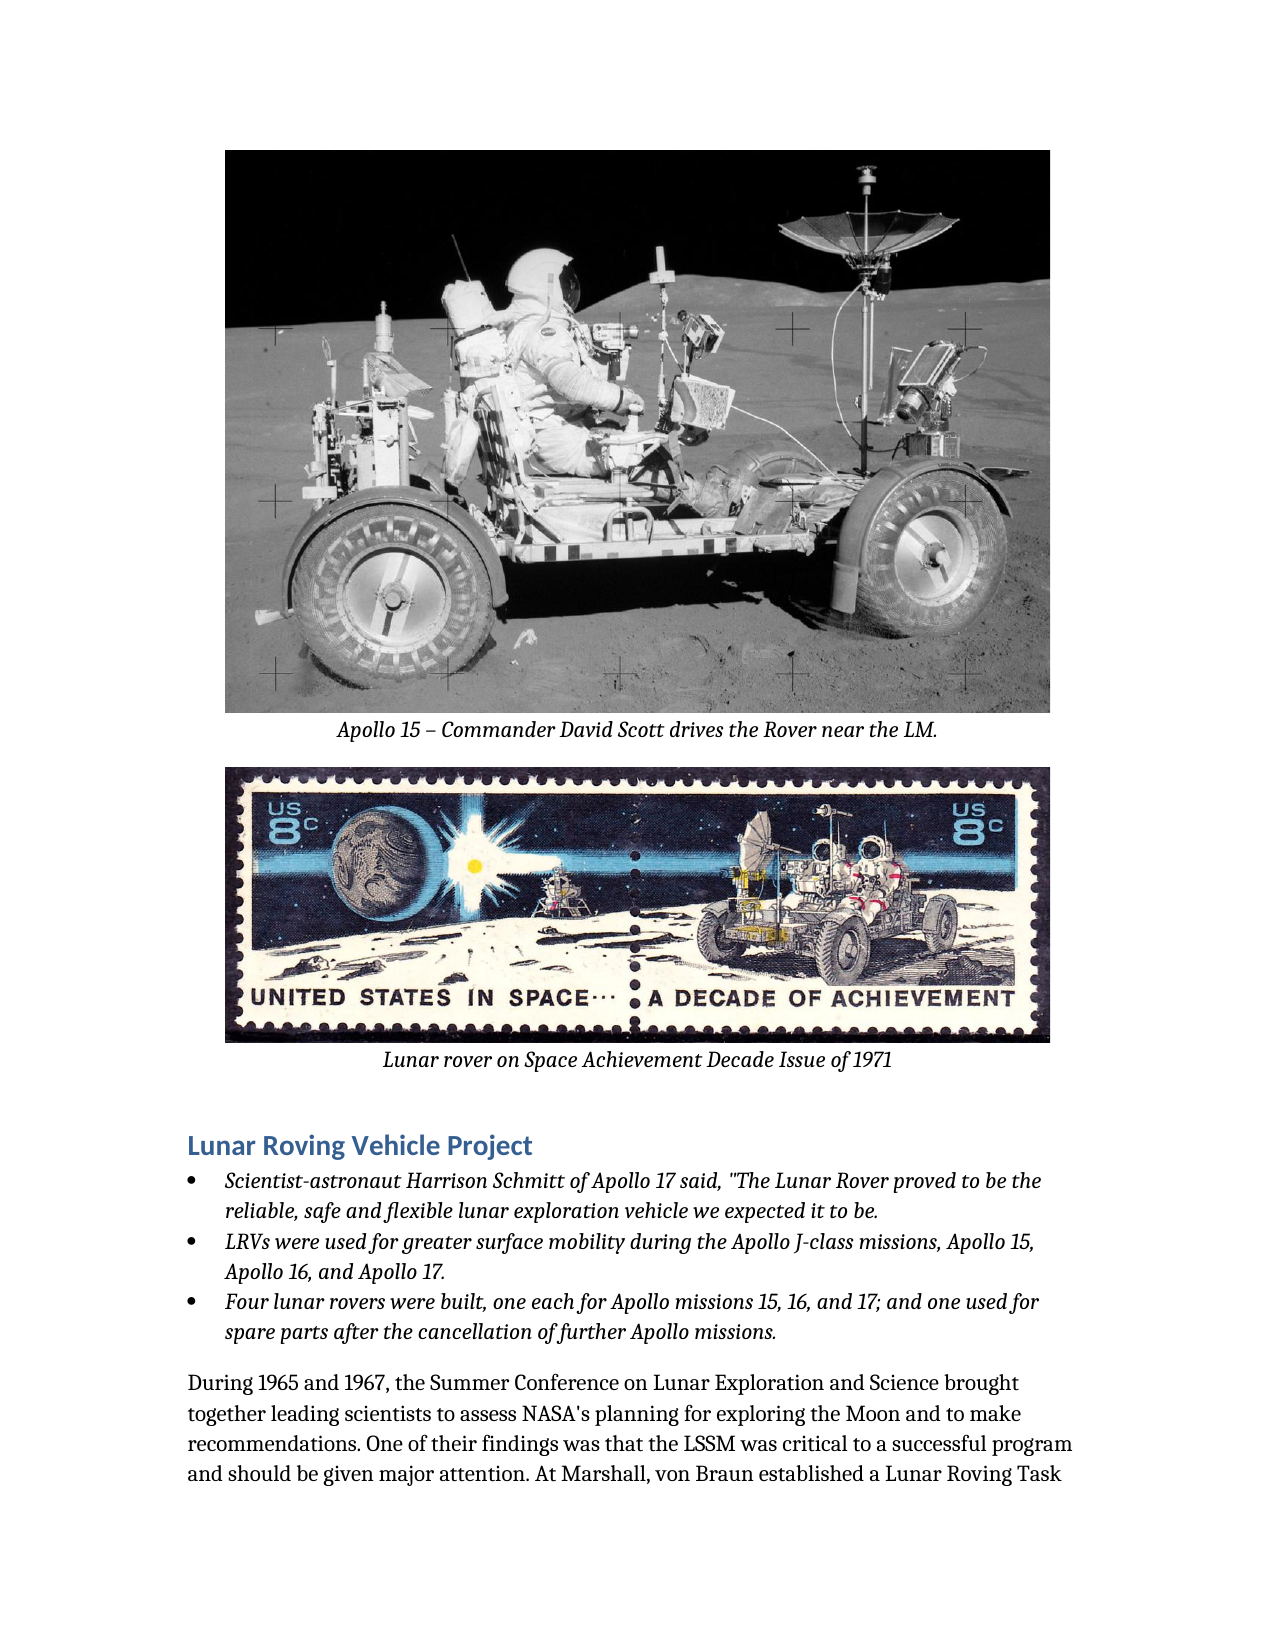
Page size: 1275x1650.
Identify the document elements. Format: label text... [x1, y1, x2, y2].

subtitle Lunar Roving Vehicle Project [187, 1127, 1087, 1163]
text Lunar rover on Space Achievement Decade Issue of 1971 [187, 767, 1087, 1073]
text Apollo 15 – Commander David Scott drives the Rover near the LM. [187, 150, 1087, 743]
picture [225, 150, 1050, 713]
text During 1965 and 1967, the Summer Conference on Lunar Exploration and Science brought together leading scientists to assess NASA's planning for exploring the Moon and to make recommendations. One of their findings was that the LSSM was critical to a successful program and should be given major attention. At Marshall, von Braun established a Lunar Roving Task [187, 1370, 1087, 1487]
list Scientist-astronaut Harrison Schmitt of Apollo 17 said, "The Lunar Rover proved to be the reliable, safe and flexible lunar exploration vehicle we expected it to be. [187, 1168, 1087, 1224]
list Four lunar rovers were built, one each for Apollo missions 15, 16, and 17; and one used for spare parts after the cancellation of further Apollo missions. [187, 1289, 1087, 1345]
picture [225, 767, 1050, 1043]
list LRVs were used for greater surface mobility during the Apollo J-class missions, Apollo 15, Apollo 16, and Apollo 17. [187, 1228, 1087, 1285]
